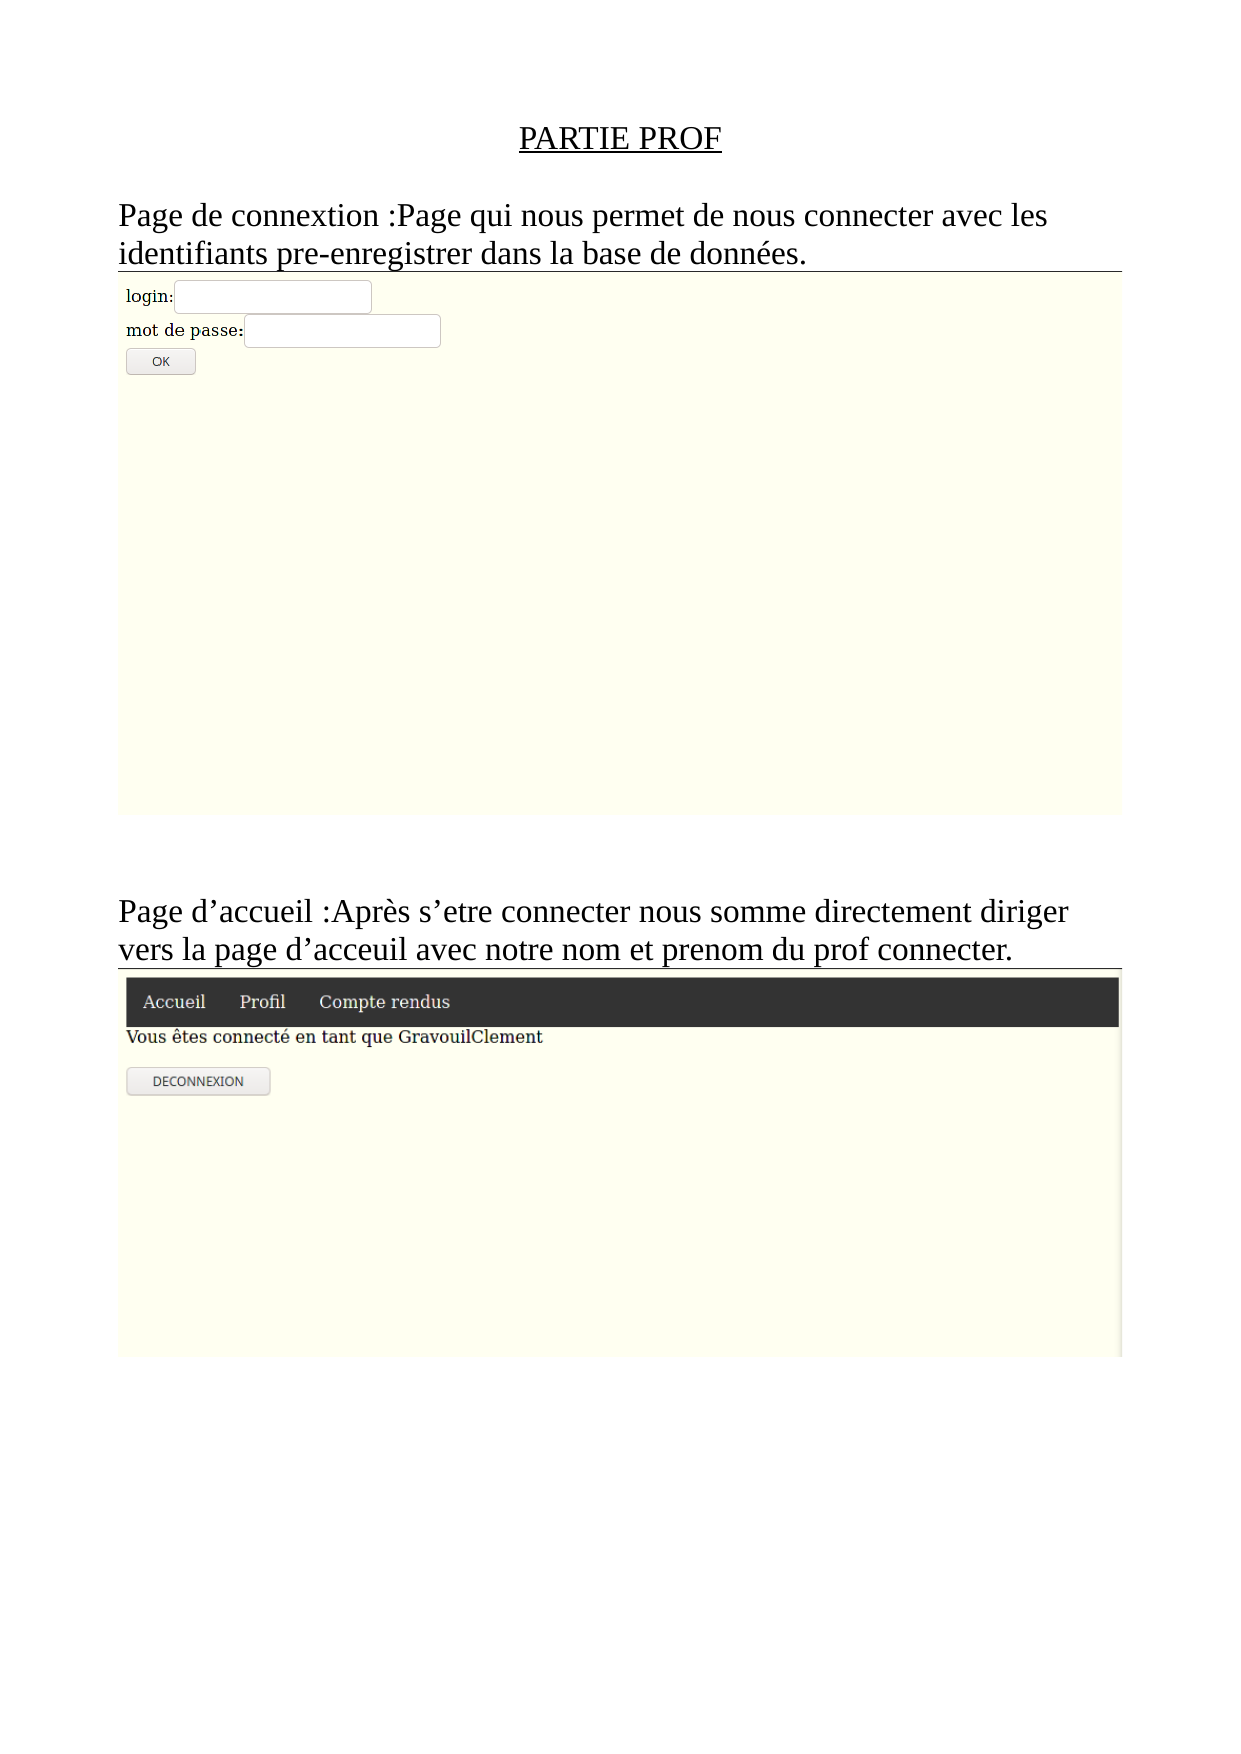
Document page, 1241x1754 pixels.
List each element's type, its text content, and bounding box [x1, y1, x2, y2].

text PARTIE PROF [118, 118, 1122, 156]
picture [118, 968, 1123, 1357]
picture [118, 271, 1123, 815]
text Page de connextion :Page qui nous permet de nous connecter avec les identifiants pre-enregistrer dans la base de données. [118, 195, 1122, 271]
text Page d’accueil :Après s’etre connecter nous somme directement diriger vers la page d’acceuil avec notre nom et prenom du prof connecter. [118, 891, 1122, 968]
